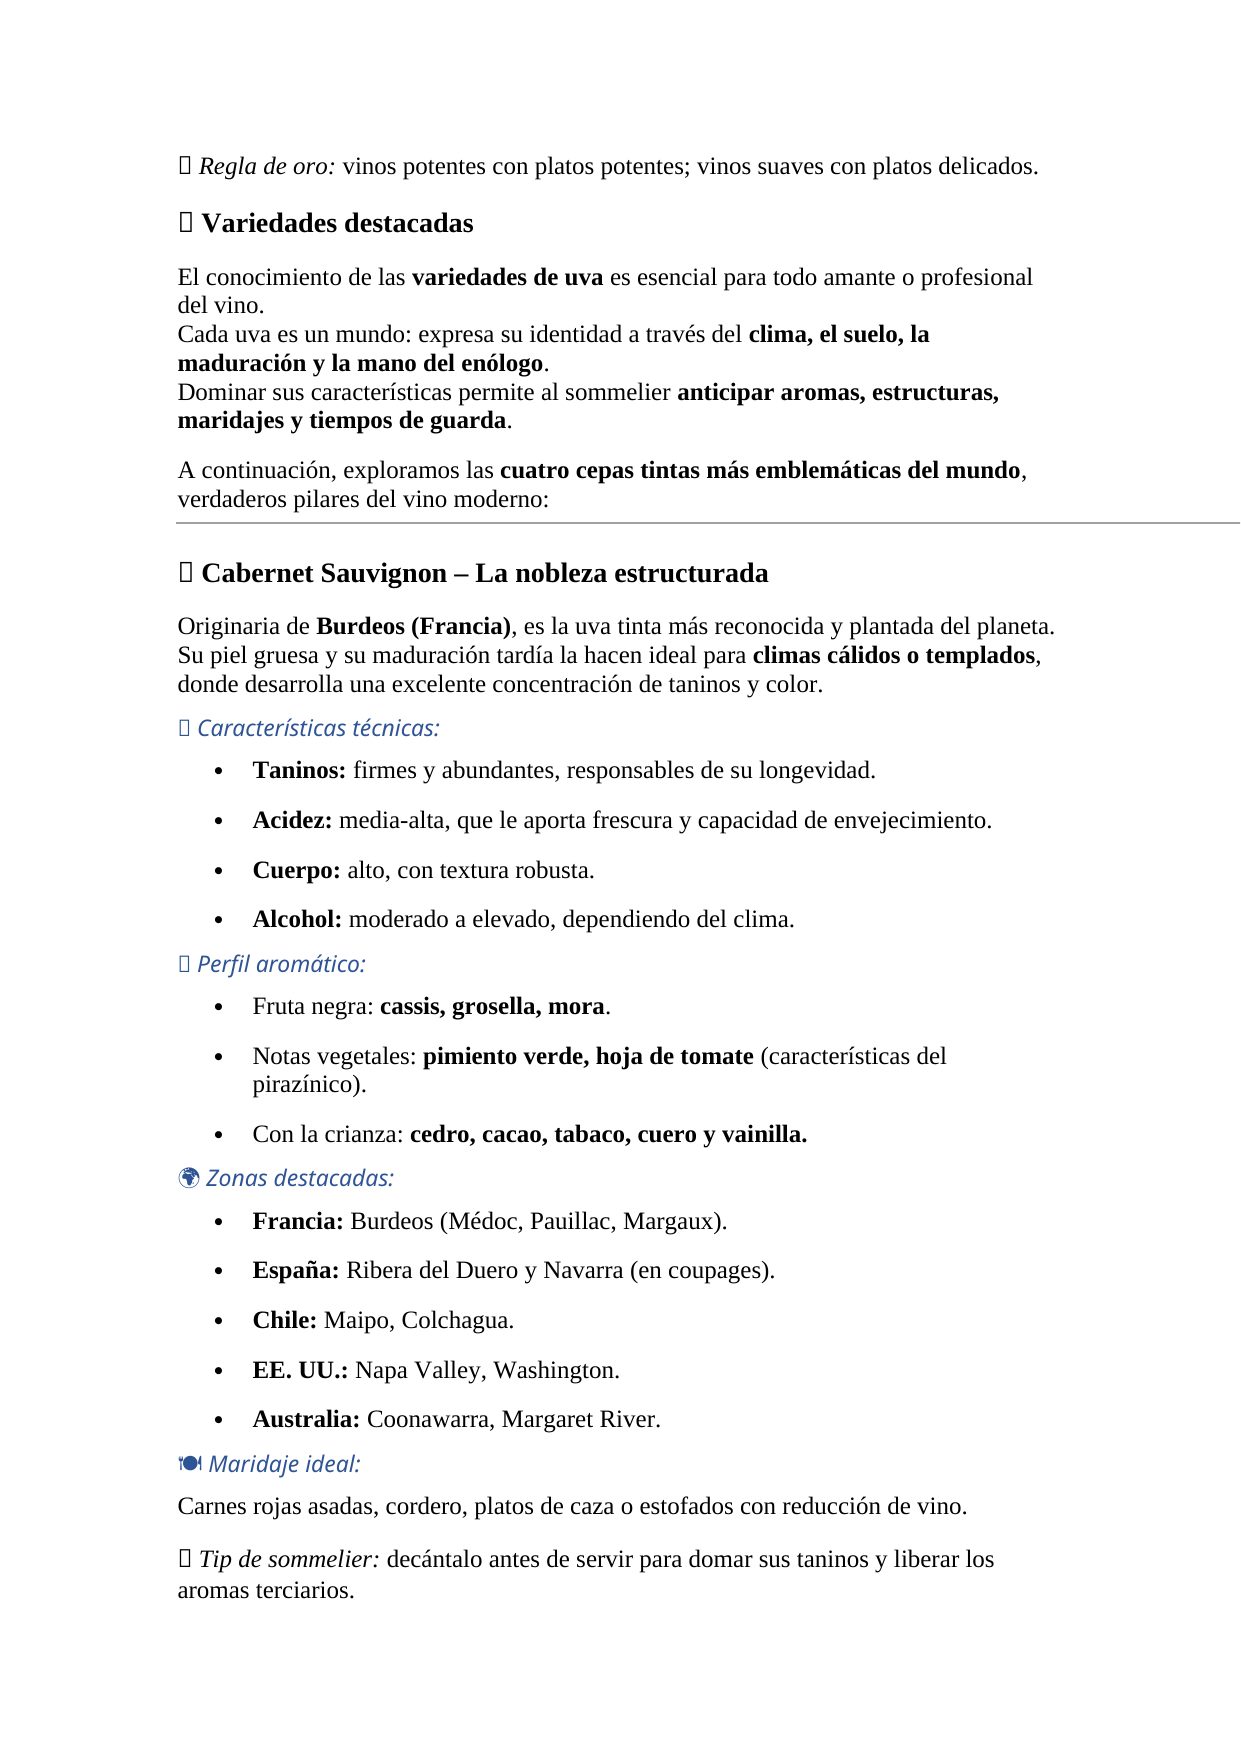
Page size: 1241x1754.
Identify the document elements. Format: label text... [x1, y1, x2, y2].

text El conocimiento de las variedades de uva es esencial para todo amante o profesional del vino. Cada uva es un mundo: expresa su identidad a través del clima, el suelo, la maduración y la mano del enólogo. Dominar sus características permite al sommelier anticipar aromas, estructuras, maridajes y tiempos de guarda. [177, 262, 1063, 434]
list Francia: Burdeos (Médoc, Pauillac, Margaux). [215, 1206, 1063, 1235]
subtitle 🔸 Variedades destacadas [177, 202, 1063, 241]
subtitle 🍽 Maridaje ideal: [177, 1448, 1063, 1479]
list Notas vegetales: pimiento verde, hoja de tomate (características del pirazínico). [215, 1041, 1063, 1098]
list Taninos: firmes y abundantes, responsables de su longevidad. [215, 756, 1063, 784]
list España: Ribera del Duero y Navarra (en coupages). [215, 1256, 1063, 1284]
list Chile: Maipo, Colchagua. [215, 1305, 1063, 1334]
text Originaria de Burdeos (Francia), es la uva tinta más reconocida y plantada del planeta. Su piel gruesa y su maduración tardía la hacen ideal para climas cálidos o templados, donde desarrolla una excelente concentración de taninos y color. [177, 611, 1063, 697]
subtitle 🧪 Características técnicas: [177, 712, 1063, 743]
subtitle 🍇 Cabernet Sauvignon – La nobleza estructurada [177, 552, 1063, 590]
subtitle 🌍 Zonas destacadas: [177, 1162, 1063, 1194]
list Alcohol: moderado a elevado, dependiendo del clima. [215, 904, 1063, 933]
text 💬 Tip de sommelier: decántalo antes de servir para domar sus taninos y liberar los aromas terciarios. [177, 1541, 1063, 1603]
list Con la crianza: cedro, cacao, tabaco, cuero y vainilla. [215, 1119, 1063, 1148]
list EE. UU.: Napa Valley, Washington. [215, 1355, 1063, 1383]
list Cuerpo: alto, con textura robusta. [215, 855, 1063, 883]
list Australia: Coonawarra, Margaret River. [215, 1404, 1063, 1433]
list Fruta negra: cassis, grosella, mora. [215, 991, 1063, 1020]
list Acidez: media-alta, que le aporta frescura y capacidad de envejecimiento. [215, 805, 1063, 834]
text Carnes rojas asadas, cordero, platos de caza o estofados con reducción de vino. [177, 1491, 1063, 1520]
text 💬 Regla de oro: vinos potentes con platos potentes; vinos suaves con platos delicados. [177, 148, 1063, 182]
text A continuación, exploramos las cuatro cepas tintas más emblemáticas del mundo, verdaderos pilares del vino moderno: [177, 455, 1063, 512]
subtitle 🌿 Perfil aromático: [177, 948, 1063, 979]
